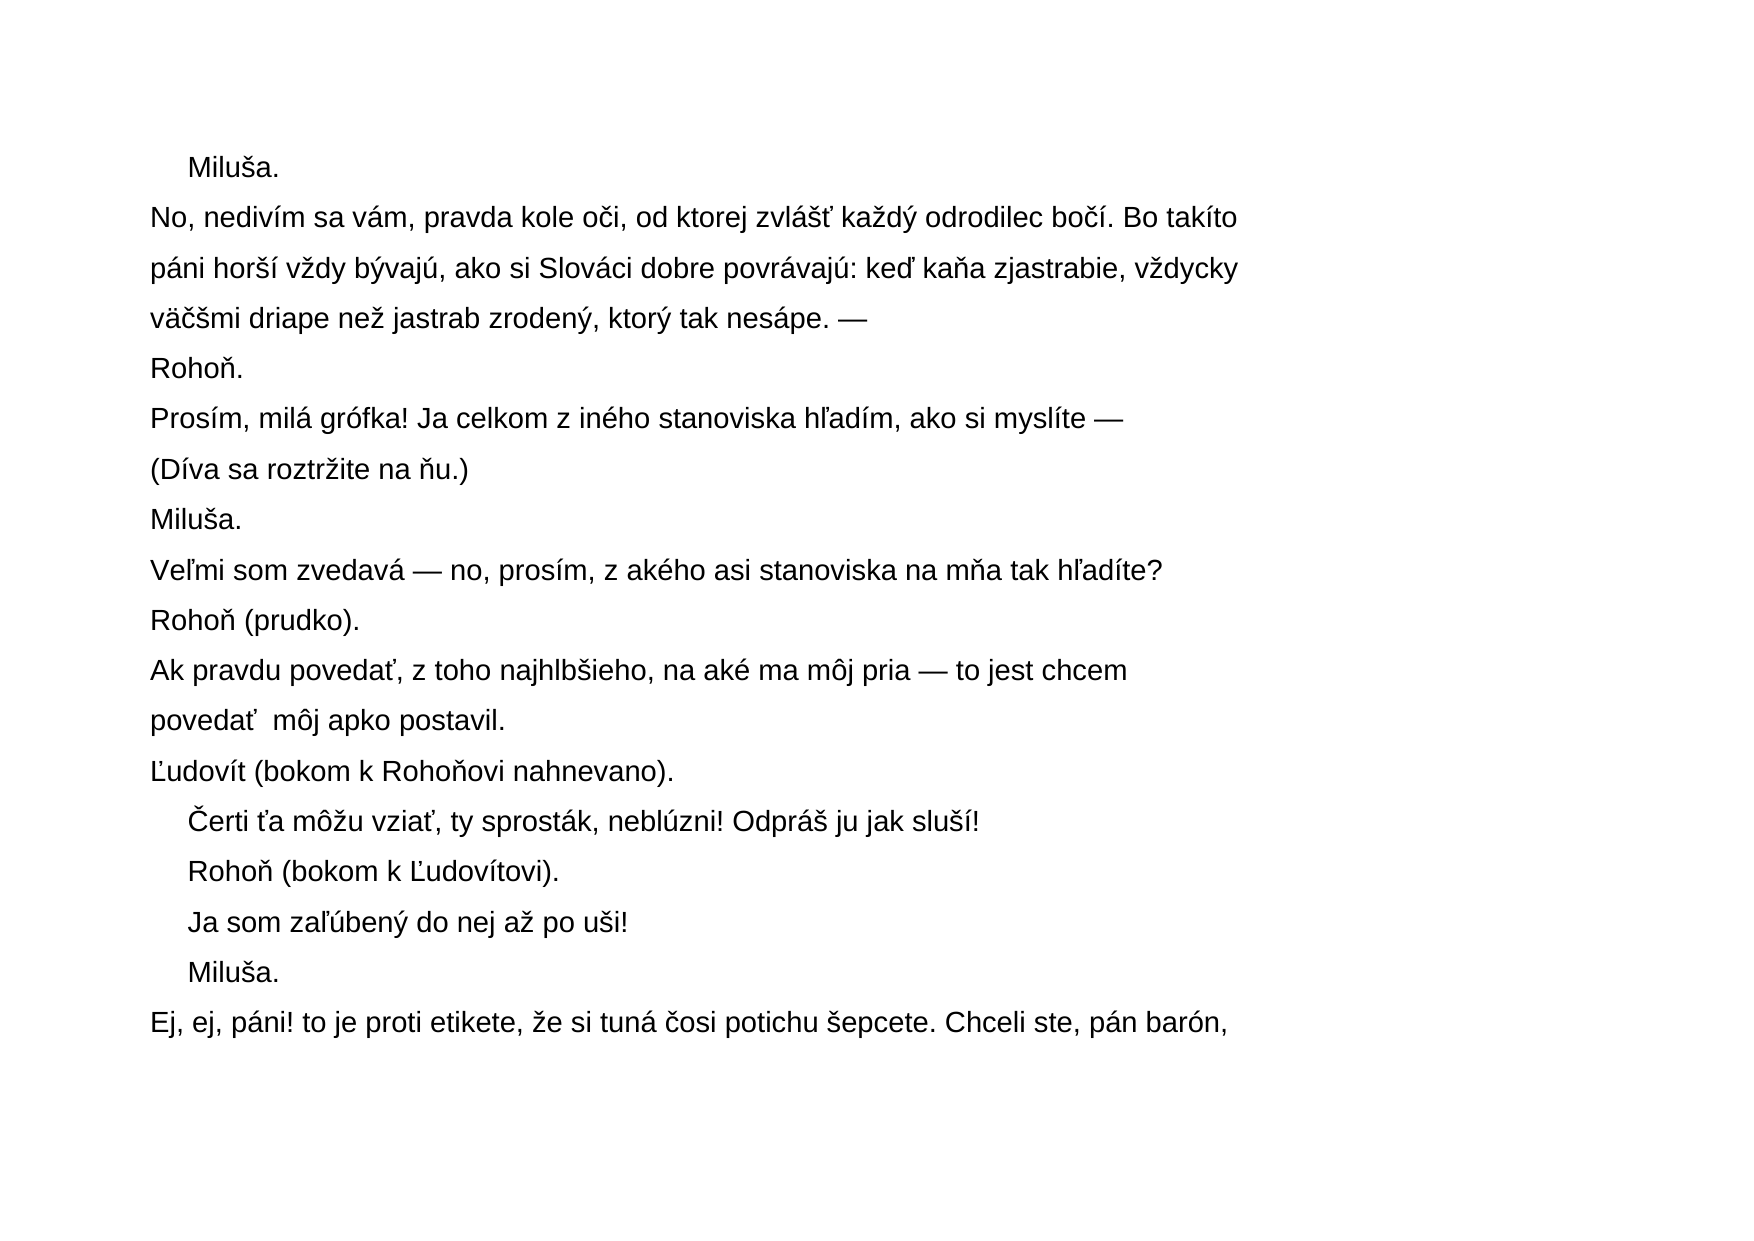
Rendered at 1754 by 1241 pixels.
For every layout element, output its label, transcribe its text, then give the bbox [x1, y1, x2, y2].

text Ľudovít (bokom k Rohoňovi nahnevano). [150, 754, 1243, 787]
text Prosím, milá grófka! Ja celkom z iného stanoviska hľadím, ako si myslíte — [150, 402, 1243, 435]
text Ja som zaľúbený do nej až po uši! [150, 905, 1243, 938]
text Miluša. [150, 150, 1243, 183]
text Rohoň (bokom k Ľudovítovi). [150, 854, 1243, 888]
text Rohoň. [150, 351, 1243, 385]
text Veľmi som zvedavá — no, prosím, z akého asi stanoviska na mňa tak hľadíte? [150, 552, 1243, 586]
text Miluša. [150, 502, 1243, 536]
text Ak pravdu povedať, z toho najhlbšieho, na aké ma môj pria — to jest chcem povedať môj apko postavil. [150, 653, 1243, 737]
text No, nedivím sa vám, pravda kole oči, od ktorej zvlášť každý odrodilec bočí. Bo takíto páni horší vždy bývajú, ako si Slováci dobre povrávajú: keď kaňa zjastrabie, vždycky väčšmi driape než jastrab zrodený, ktorý tak nesápe. — [150, 200, 1243, 334]
text Čerti ťa môžu vziať, ty sprosták, neblúzni! Odpráš ju jak sluší! [150, 804, 1243, 838]
text Miluša. [150, 955, 1243, 988]
text Ej, ej, páni! to je proti etikete, že si tuná čosi potichu šepcete. Chceli ste, pán barón, [150, 1005, 1243, 1039]
text (Díva sa roztržite na ňu.) [150, 452, 1243, 485]
text Rohoň (prudko). [150, 603, 1243, 636]
